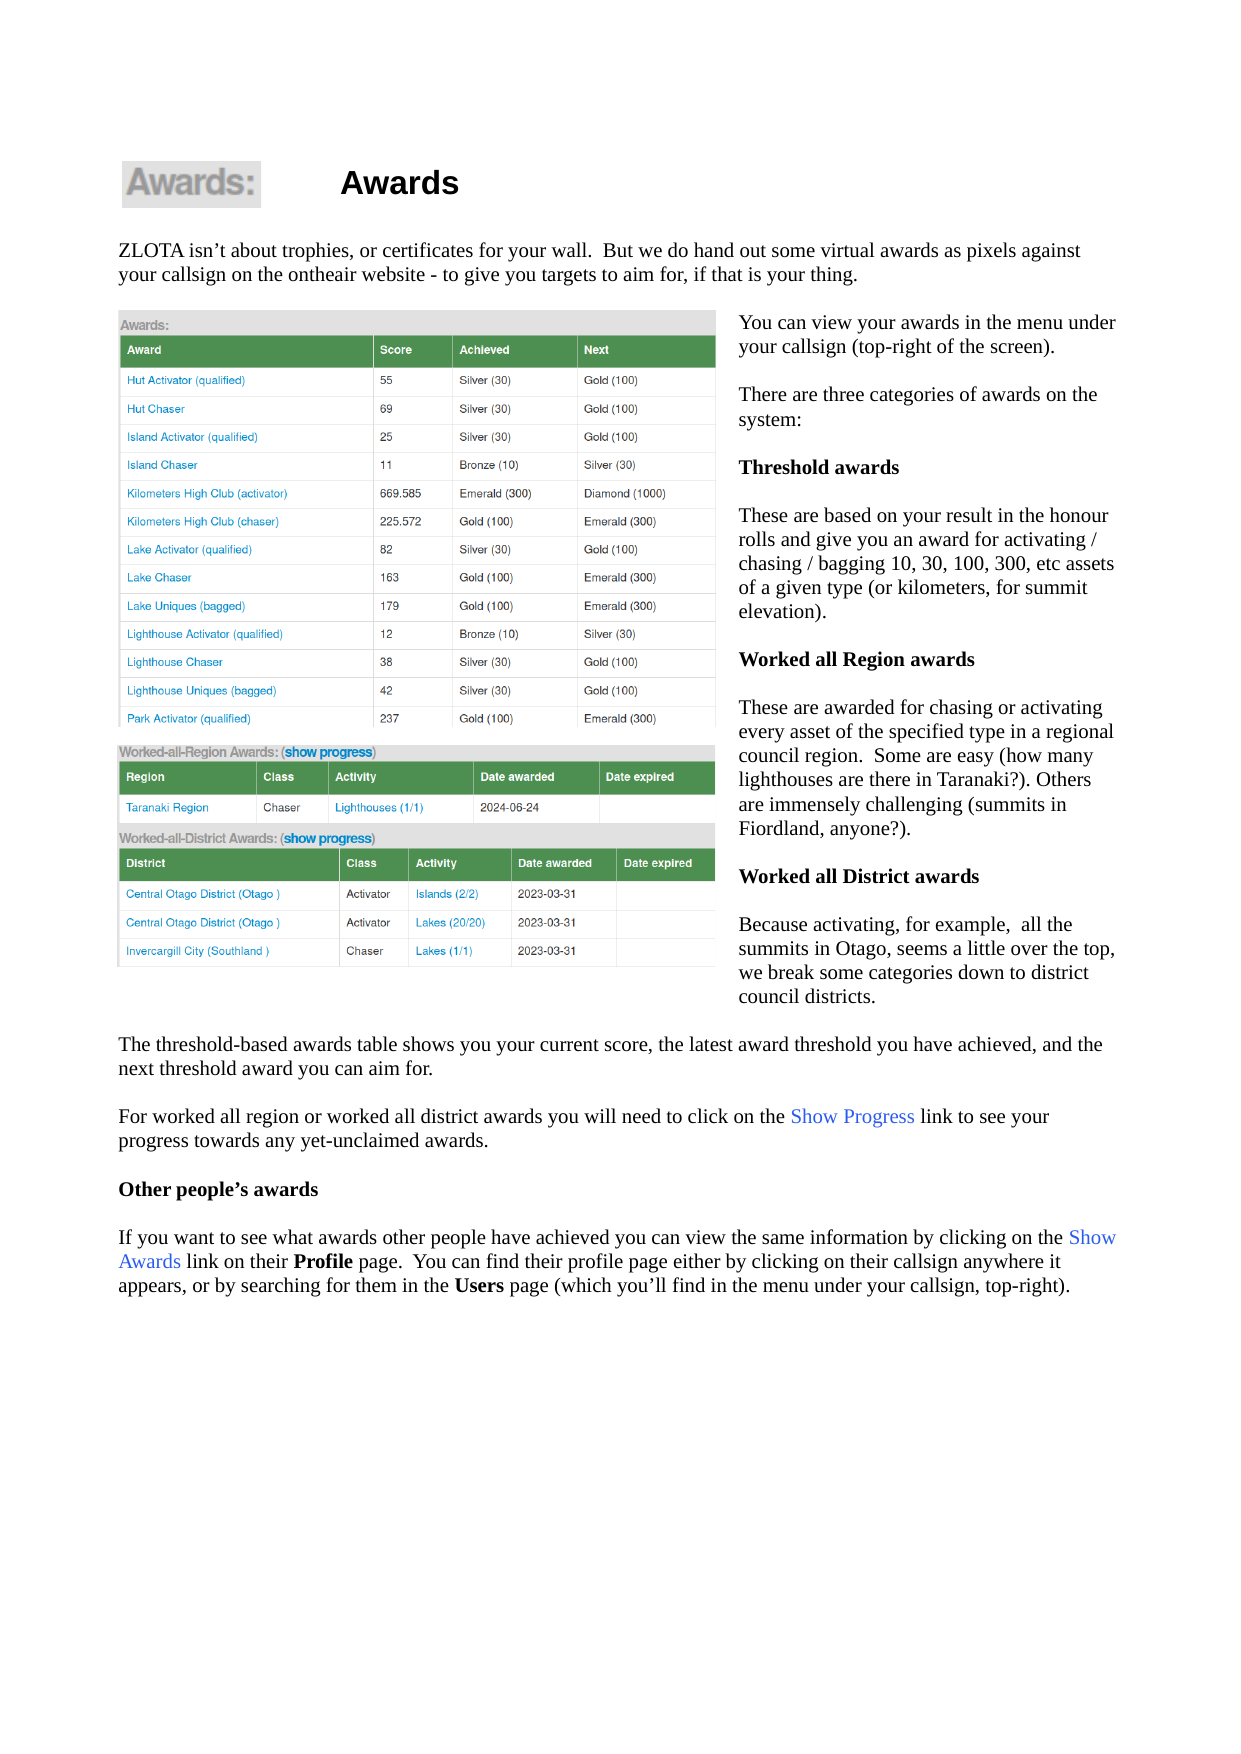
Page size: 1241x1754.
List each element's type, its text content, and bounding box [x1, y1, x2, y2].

text Worked all District awards [738, 864, 1122, 888]
picture [122, 161, 262, 208]
text For worked all region or worked all district awards you will need to click on the Show Progress link to see your progress towards any yet-unclaimed awards. [118, 1104, 1122, 1152]
picture [118, 310, 716, 727]
text If you want to see what awards other people have achieved you can view the same information by clicking on the Show Awards link on their Profile page. You can find their profile page either by clicking on their callsign anywhere it appears, or by searching for them in the Users page (which you’ll find in the menu under your callsign, top-right). [118, 1224, 1122, 1297]
text Other people’s awards [118, 1176, 1122, 1201]
text These are based on your result in the honour rolls and give you an award for activating / chasing / bagging 10, 30, 100, 300, etc assets of a given type (or kilometers, for summit elevation). [738, 503, 1122, 623]
text These are awarded for chasing or activating every asset of the specified type in a regional council region. Some are easy (how many lighthouses are there in Taranaki?). Others are immensely challenging (summits in Fiordland, anyone?). [738, 695, 1122, 839]
text There are three categories of awards on the system: [738, 382, 1122, 431]
picture [117, 745, 715, 967]
text You can view your awards in the menu under your callsign (top-right of the screen). [738, 310, 1122, 358]
text Because activating, for example, all the summits in Otago, seems a little over the top, we break some categories down to district council districts. [738, 912, 1122, 1008]
text The threshold-based awards table shows you your current score, the latest award threshold you have achieved, and the next threshold award you can aim for. [118, 1032, 1122, 1080]
text ZLOTA isn’t about trophies, or certificates for your wall. But we do hand out some virtual awards as pixels against your callsign on the ontheair website - to give you targets to aim for, if that is your thing. [118, 238, 1122, 286]
text Threshold awards [738, 454, 1122, 479]
text Worked all Region awards [738, 647, 1122, 671]
subtitle Awards [262, 163, 1122, 201]
subtitle [118, 163, 122, 201]
